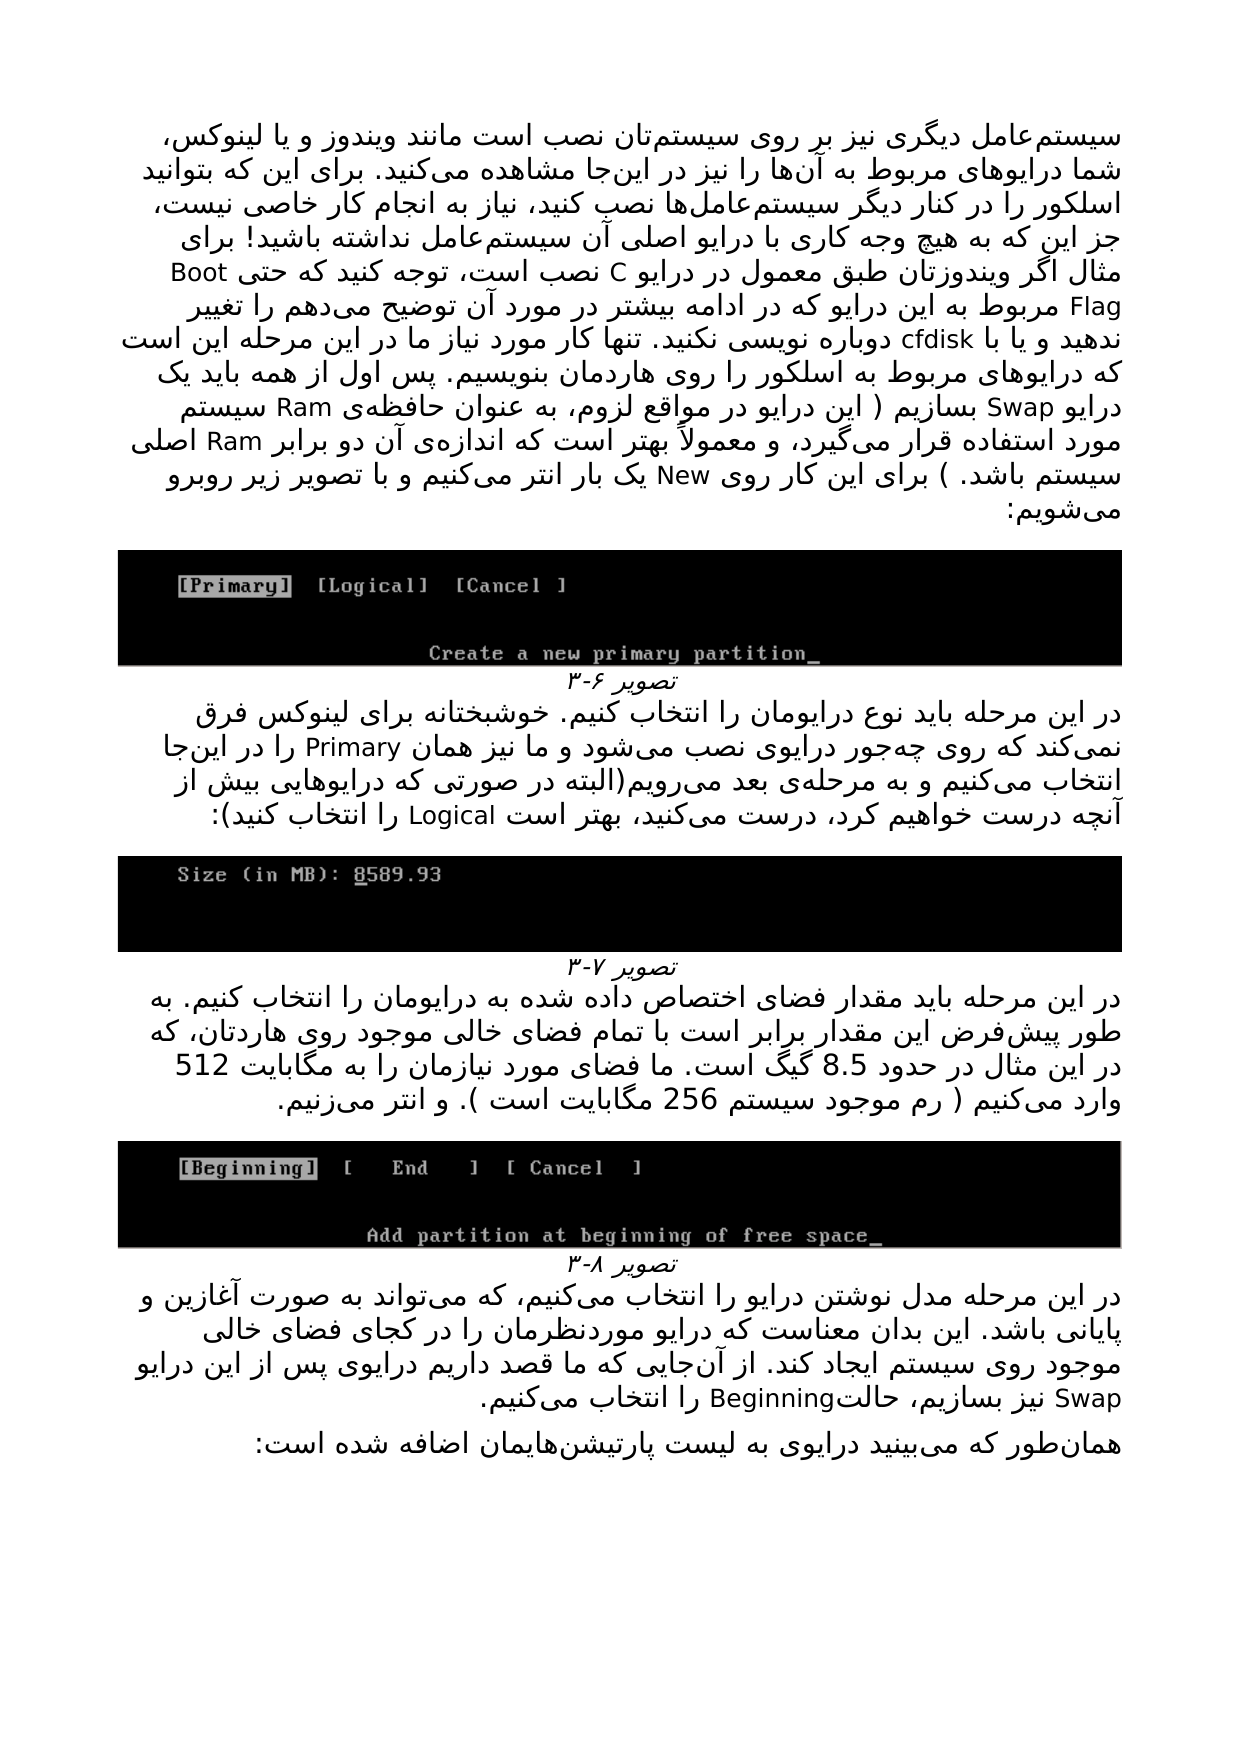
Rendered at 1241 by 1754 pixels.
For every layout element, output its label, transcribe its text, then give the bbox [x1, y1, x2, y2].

text تصویر ۸-۳ [118, 1249, 1122, 1278]
text همان‌طور که می‌بینید درایوی به لیست پارتیشن‌هایمان اضافه شده است‌: [118, 1426, 1122, 1460]
text [118, 1129, 1122, 1141]
text در این مرحله باید نوع درایو‌مان را انتخاب کنیم‌. خوشبختانه برای لینوکس فرق نمی‌کند که روی چه‌جور درایوی نصب می‌شود و ما نیز همان Primary را در این‌جا انتخاب می‌کنیم و به مرحله‌ی بعد می‌رویم‌(البته در صورتی که درایوهایی بیش از آنچه درست خواهیم کرد، درست می‌کنید، بهتر است Logical را انتخاب کنید): [118, 696, 1122, 832]
text رابط کاربری ساده ولی کارای این نرم‌افزار کمک زیادی به ما می‌کند‌. فقط به یک نکته‌ی کوچک توجه داشته باشد‌. آن هم این که در صورتی که در حال حاضر سیستم‌عامل دیگری نیز بر روی سیستم‌تان نصب است مانند ویندوز‌ و یا لینوکس‌، شما درایو‌های مربوط به آن‌ها را نیز در این‌جا مشاهده می‌کنید‌. برای این که بتوانید اسلکور را در کنار دیگر سیستم‌عامل‌ها نصب کنید‌، نیاز به انجام کار خاصی نیست‌، جز این که به هیچ وجه کاری با درایو اصلی آن سیستم‌عامل نداشته باشید‌! برای مثال اگر ویندوز‌تان طبق معمول در درایو C نصب است‌، توجه کنید که حتی Boot Flag مربوط به این درایو که در ادامه بیشتر در مورد آن توضیح می‌دهم را تغییر ندهید و یا با cfdisk دوباره نویسی نکنید‌. تنها کار مورد نیاز ما در این مرحله این است که درایو‌های مربوط به اسلکور را روی هاردمان بنویسیم‌. پس اول از همه باید یک درایو Swap بسازیم‌ ( این درایو در مواقع لزوم‌، به عنوان حافظه‌ی Ram سیستم مورد استفاده قرار می‌گیرد‌، و معمولاً بهتر است که اندازه‌ی آن دو برابر Ram اصلی سیستم‌ باشد‌‌. ) برای این کار روی New یک بار انتر می‌کنیم و با تصویر زیر روبرو می‌شویم‌: [118, 118, 1122, 526]
text تصویر ۶-۳ [118, 667, 1122, 696]
text در این مرحله باید مقدار فضای اختصاص داده شده به درایو‌مان را انتخاب کنیم‌. به طور پیش‌فرض این مقدار برابر است با تمام فضای خالی موجود روی هاردتان‌، که در این مثال در حدود 8.5 گیگ است‌. ما فضای مورد نیازمان را به مگابایت 512 وارد می‌کنیم‌ ( رم موجود سیستم 256 مگابایت است ). و انتر می‌زنیم‌. [118, 981, 1122, 1117]
text [118, 844, 1122, 856]
text تصویر ۷-۳ [118, 952, 1122, 981]
picture [117, 856, 1122, 952]
text در این مرحله مدل نوشتن درایو را انتخاب می‌کنیم‌‌، که می‌تواند به صورت آغازین و پایانی باشد‌. این بدان معناست که درایو مورد‌نظرمان را در کجای فضای خالی موجود روی سیستم ایجاد کند‌. از آن‌جایی که ما قصد داریم درایوی پس از این درایو Swap نیز بسازیم‌، حالتBeginning را انتخاب می‌کنیم‌. [118, 1278, 1122, 1414]
picture [117, 1141, 1122, 1249]
picture [117, 550, 1122, 667]
text [118, 538, 1122, 550]
